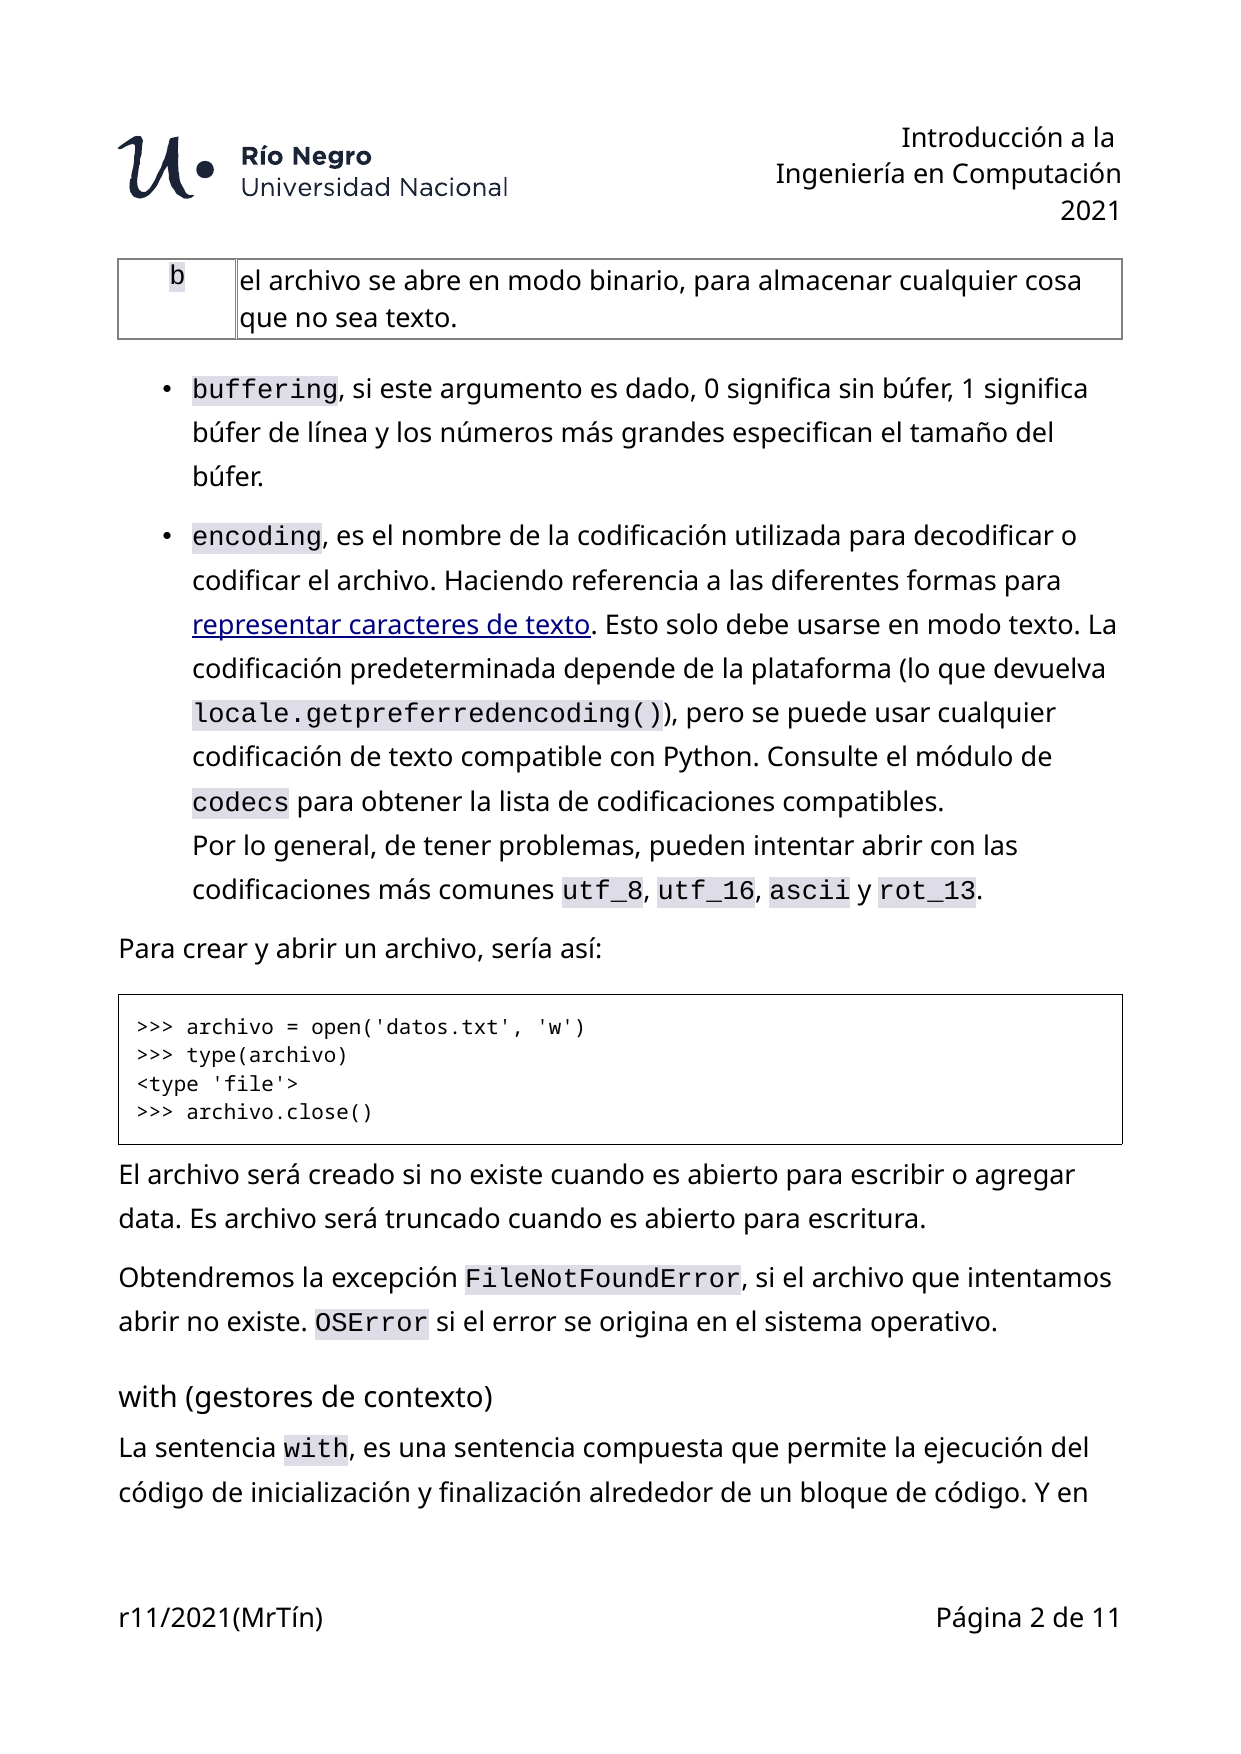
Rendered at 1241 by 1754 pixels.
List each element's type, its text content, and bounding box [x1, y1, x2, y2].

subtitle with (gestores de contexto) [118, 1376, 1122, 1416]
text Para crear y abrir un archivo, sería así: [118, 929, 1122, 966]
text >>> archivo.close() [119, 1079, 1122, 1144]
text >>> archivo = open('datos.txt', 'w') [119, 995, 1122, 1023]
text <type 'file'> [119, 1051, 1122, 1079]
list encoding, es el nombre de la codificación utilizada para decodificar o codificar el archivo. Haciendo referencia a las diferentes formas para representar caracteres de texto. Esto solo debe usarse en modo texto. La codificación predeterminada depende de la plataforma (lo que devuelva locale.getpreferredencoding()), pero se puede usar cualquier codificación de texto compatible con Python. Consulte el módulo de codecs para obtener la lista de codificaciones compatibles. Por lo general, de tener problemas, pueden intentar abrir con las codificaciones más comunes utf_8, utf_16, ascii y rot_13. [162, 517, 1122, 908]
text La sentencia with, es una sentencia compuesta que permite la ejecución del código de inicialización y finalización alrededor de un bloque de código. Y en [118, 1429, 1122, 1510]
text >>> type(archivo) [119, 1023, 1122, 1051]
list buffering, si este argumento es dado, 0 significa sin búfer, 1 significa búfer de línea y los números más grandes especifican el tamaño del búfer. [162, 369, 1122, 495]
table_cell el archivo se abre en modo binario, para almacenar cualquier cosa que no sea texto. [238, 260, 1121, 338]
text El archivo será creado si no existe cuando es abierto para escribir o agregar data. Es archivo será truncado cuando es abierto para escritura. [118, 1155, 1122, 1236]
text Obtendremos la excepción FileNotFoundError, si el archivo que intentamos abrir no existe. OSError si el error se origina en el sistema operativo. [118, 1258, 1122, 1340]
table_cell b [119, 260, 235, 338]
